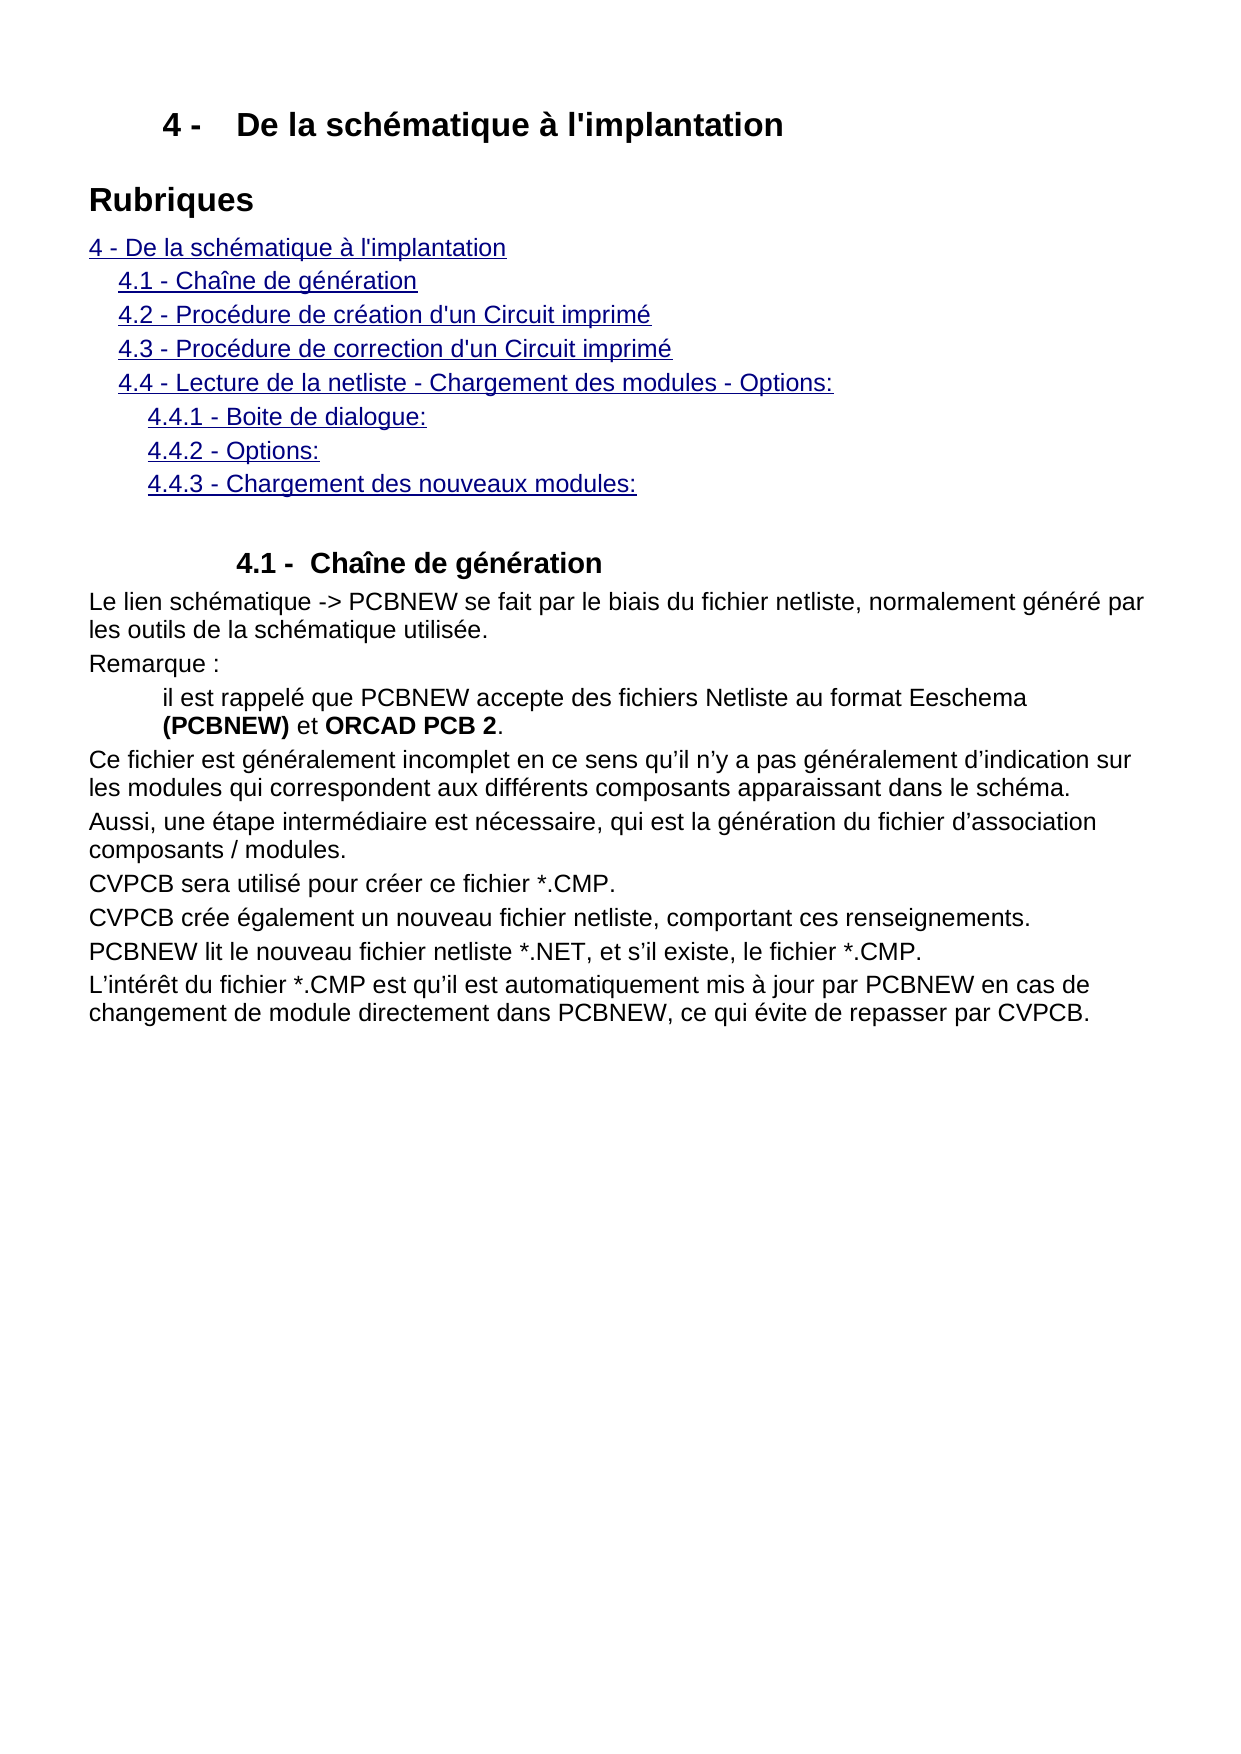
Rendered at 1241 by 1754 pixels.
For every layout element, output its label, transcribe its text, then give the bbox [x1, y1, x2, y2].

text 4.4 - Lecture de la netliste - Chargement des modules - Options: [118, 369, 1152, 397]
text 4.3 - Procédure de correction d'un Circuit imprimé [118, 335, 1152, 363]
text CVPCB crée également un nouveau fichier netliste, comportant ces renseignements. [88, 903, 1152, 932]
text 4.1 - Chaîne de génération [118, 267, 1152, 295]
text Ce fichier est généralement incomplet en ce sens qu’il n’y a pas généralement d’indication sur les modules qui correspondent aux différents composants apparaissant dans le schéma. [88, 746, 1152, 802]
subtitle Rubriques [88, 181, 1152, 218]
text il est rappelé que PCBNEW accepte des fichiers Netliste au format Eeschema (PCBNEW) et ORCAD PCB 2. [162, 684, 1152, 740]
text CVPCB sera utilisé pour créer ce fichier *.CMP. [88, 870, 1152, 898]
text PCBNEW lit le nouveau fichier netliste *.NET, et s’il existe, le fichier *.CMP. [88, 937, 1152, 965]
text L’intérêt du fichier *.CMP est qu’il est automatiquement mis à jour par PCBNEW en cas de changement de module directement dans PCBNEW, ce qui évite de repasser par CVPCB. [88, 971, 1152, 1027]
text 4.4.1 - Boite de dialogue: [147, 403, 1152, 431]
text Aussi, une étape intermédiaire est nécessaire, qui est la génération du fichier d’association composants / modules. [88, 808, 1152, 864]
text 4.4.3 - Chargement des nouveaux modules: [147, 470, 1152, 498]
text 4.2 - Procédure de création d'un Circuit imprimé [118, 301, 1152, 329]
subtitle De la schématique à l'implantation [88, 106, 1152, 144]
text Le lien schématique -> PCBNEW se fait par le biais du fichier netliste, normalement généré par les outils de la schématique utilisée. [88, 588, 1152, 644]
subtitle Chaîne de génération [162, 547, 1152, 579]
text Remarque : [88, 650, 1152, 678]
text 4 - De la schématique à l'implantation [88, 233, 1152, 261]
text 4.4.2 - Options: [147, 437, 1152, 464]
